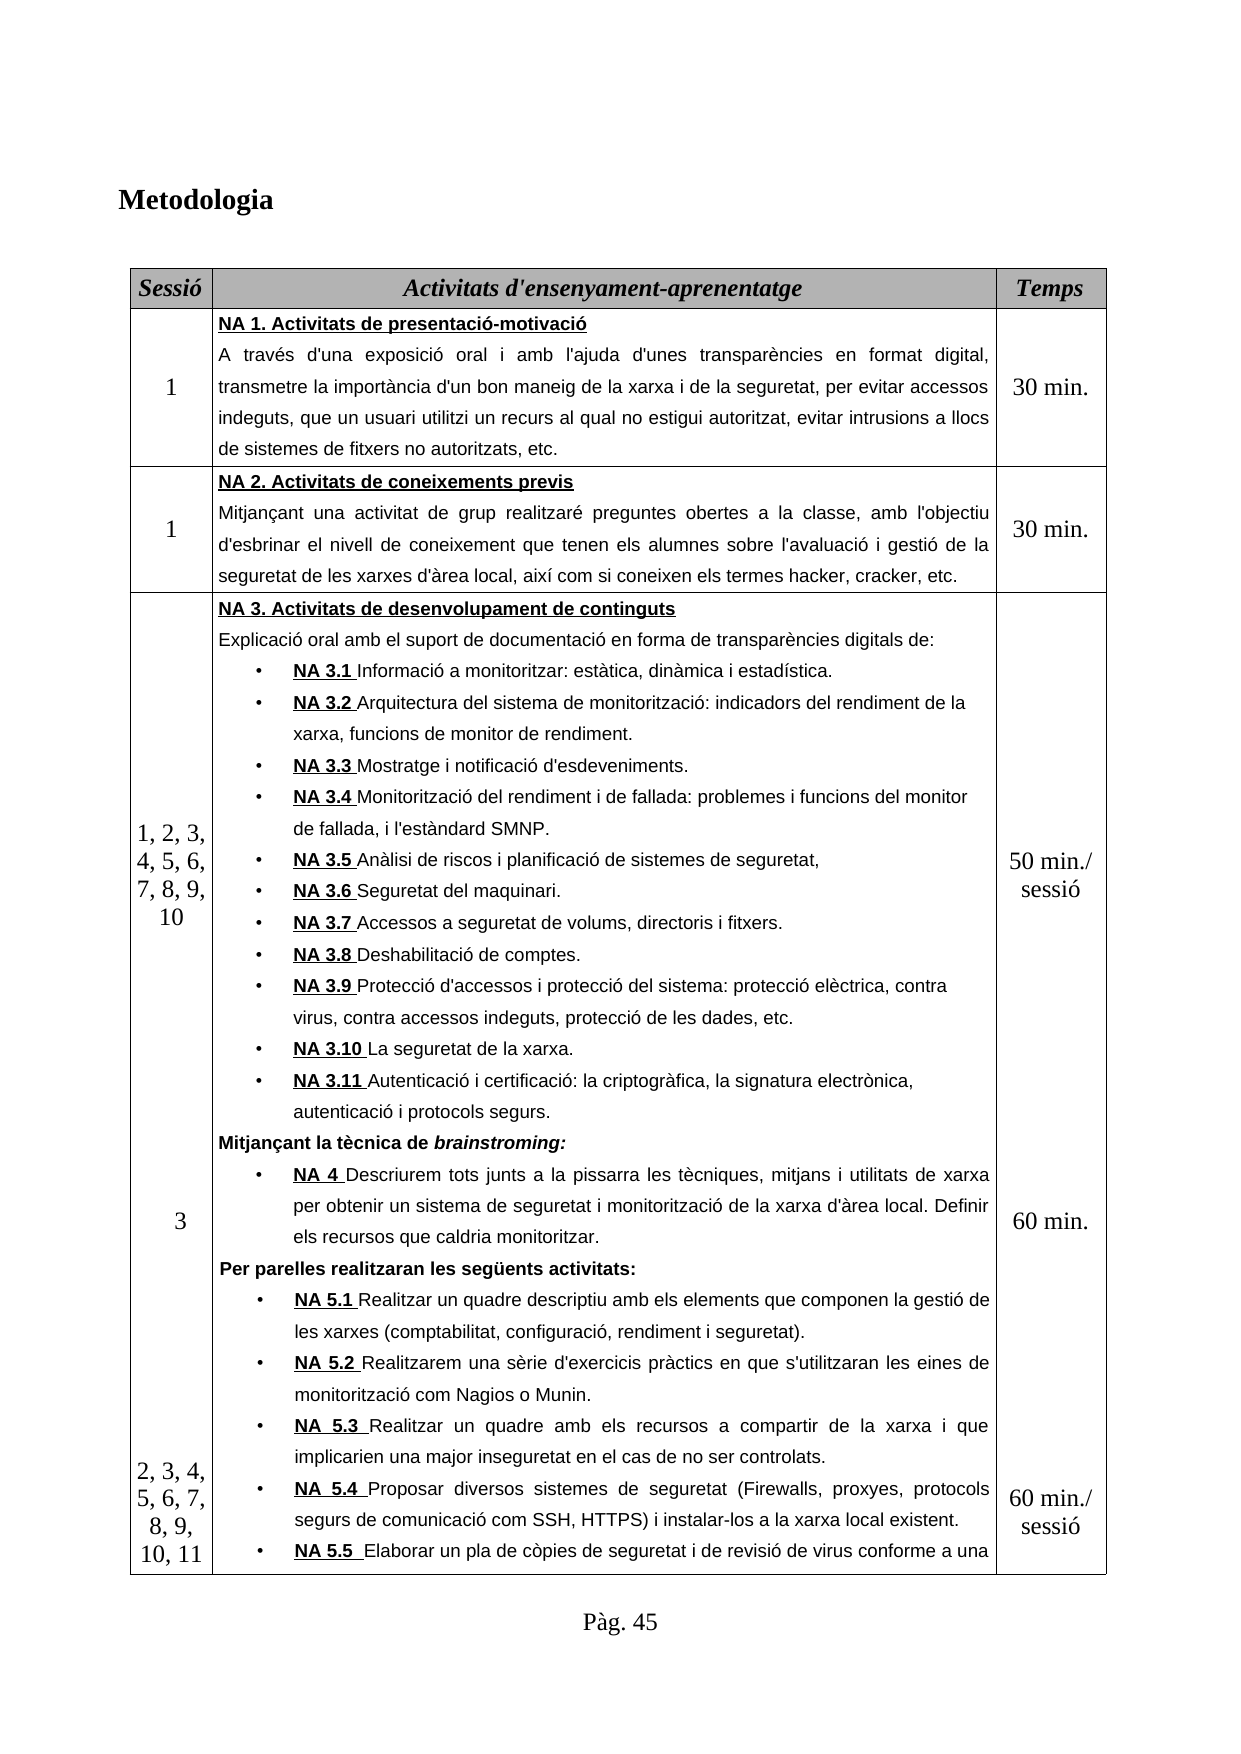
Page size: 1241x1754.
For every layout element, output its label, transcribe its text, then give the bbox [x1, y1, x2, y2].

table_cell 1 [131, 467, 212, 592]
table_cell 30 min. [997, 467, 1106, 592]
table_cell 1 [131, 309, 212, 466]
table_cell 1, 2, 3, 4, 5, 6, 7, 8, 9, 10 3 2, 3, 4, 5, 6, 7, 8, 9, 10, 11 [131, 593, 212, 1573]
table_cell NA 2. Activitats de coneixements previs Mitjançant una activitat de grup realitzaré preguntes obertes a la classe, amb l'objectiu d'esbrinar el nivell de coneixement que tenen els alumnes sobre l'avaluació i gestió de la seguretat de les xarxes d'àrea local, així com si coneixen els termes hacker, cracker, etc. [213, 467, 996, 592]
subtitle Metodologia [118, 183, 1122, 216]
table_cell 30 min. [997, 309, 1106, 466]
table_header Sessió [131, 269, 212, 308]
table_header Temps [997, 269, 1106, 308]
table_cell NA 3. Activitats de desenvolupament de continguts Explicació oral amb el suport de documentació en forma de transparències digitals de: NA 3.1 Informació a monitoritzar: estàtica, dinàmica i estadística. NA 3.2 Arquitectura del sistema de monitorització: indicadors del rendiment de la xarxa, funcions de monitor de rendiment. NA 3.3 Mostratge i notificació d'esdeveniments. NA 3.4 Monitorització del rendiment i de fallada: problemes i funcions del monitor de fallada, i l'estàndard SMNP. NA 3.5 Anàlisi de riscos i planificació de sistemes de seguretat, NA 3.6 Seguretat del maquinari. NA 3.7 Accessos a seguretat de volums, directoris i fitxers. NA 3.8 Deshabilitació de comptes. NA 3.9 Protecció d'accessos i protecció del sistema: protecció elèctrica, contra virus, contra accessos indeguts, protecció de les dades, etc. NA 3.10 La seguretat de la xarxa. NA 3.11 Autenticació i certificació: la criptogràfica, la signatura electrònica, autenticació i protocols segurs. Mitjançant la tècnica de brainstroming: NA 4 Descriurem tots junts a la pissarra les tècniques, mitjans i utilitats de xarxa per obtenir un sistema de seguretat i monitorització de la xarxa d'àrea local. Definir els recursos que caldria monitoritzar. Per parelles realitzaran les següents activitats: NA 5.1 Realitzar un quadre descriptiu amb els elements que componen la gestió de les xarxes (comptabilitat, configuració, rendiment i seguretat). NA 5.2 Realitzarem una sèrie d'exercicis pràctics en que s'utilitzaran les eines de monitorització com Nagios o Munin. NA 5.3 Realitzar un quadre amb els recursos a compartir de la xarxa i que implicarien una major inseguretat en el cas de no ser controlats. NA 5.4 Proposar diversos sistemes de seguretat (Firewalls, proxyes, protocols segurs de comunicació com SSH, HTTPS) i instalar-los a la xarxa local existent. NA 5.5 Elaborar un pla de còpies de seguretat i de revisió de virus conforme a una [213, 593, 996, 1573]
table_cell NA 1. Activitats de presentació-motivació A través d'una exposició oral i amb l'ajuda d'unes transparències en format digital, transmetre la importància d'un bon maneig de la xarxa i de la seguretat, per evitar accessos indeguts, que un usuari utilitzi un recurs al qual no estigui autoritzat, evitar intrusions a llocs de sistemes de fitxers no autoritzats, etc. [213, 309, 996, 466]
table_header Activitats d'ensenyament-aprenentatge [213, 269, 996, 308]
table_cell 50 min./ sessió 60 min. 60 min./ sessió [997, 593, 1106, 1573]
